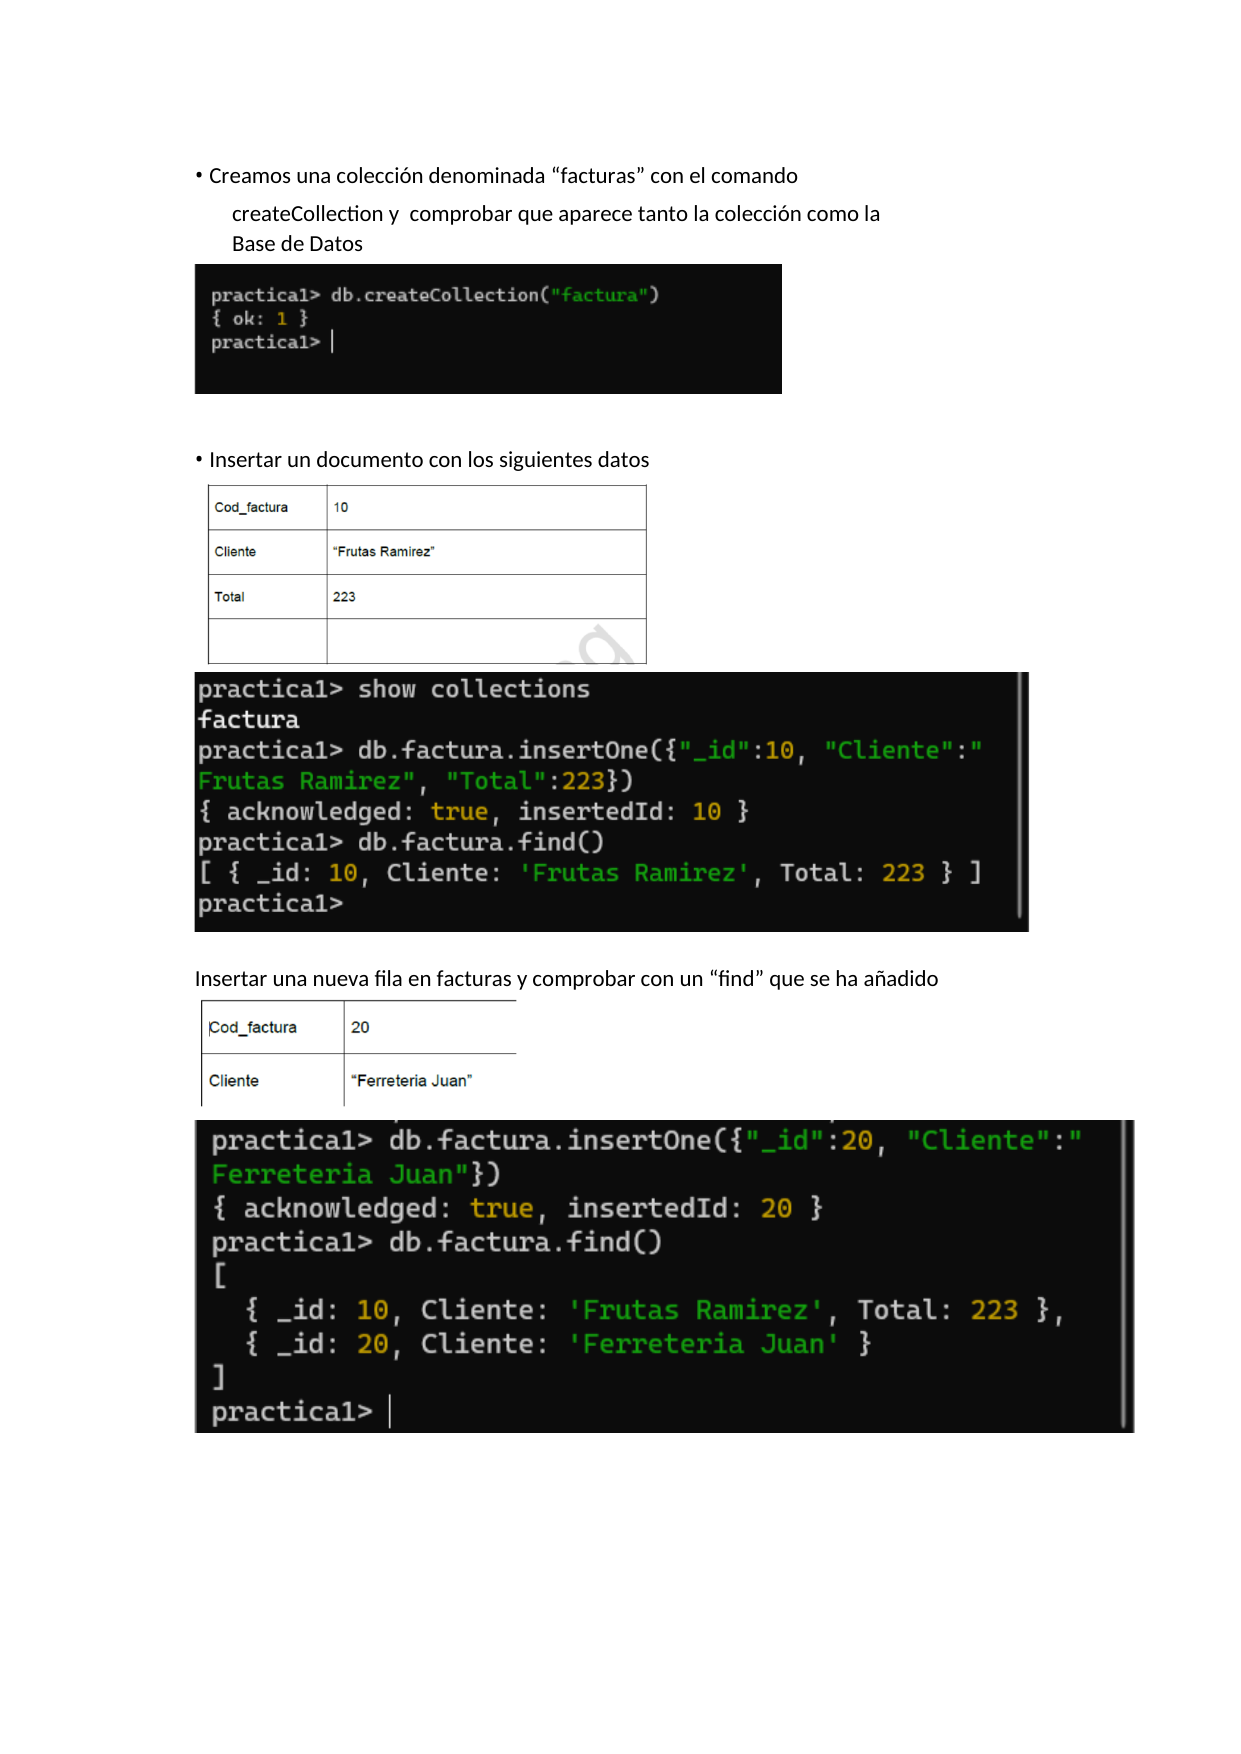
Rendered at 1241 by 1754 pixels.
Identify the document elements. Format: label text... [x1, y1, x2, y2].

text • Insertar un documento con los siguientes datos [194, 433, 1090, 480]
text • Creamos una colección denominada “facturas” con el comando createCollection y comprobar que aparece tanto la colección como la Base de Datos [194, 150, 921, 257]
picture [194, 264, 782, 394]
picture [194, 995, 517, 1118]
picture [194, 482, 653, 670]
text Insertar una nueva fila en facturas y comprobar con un “find” que se ha añadido [194, 964, 1090, 992]
picture [194, 672, 1030, 932]
picture [194, 1120, 1135, 1433]
